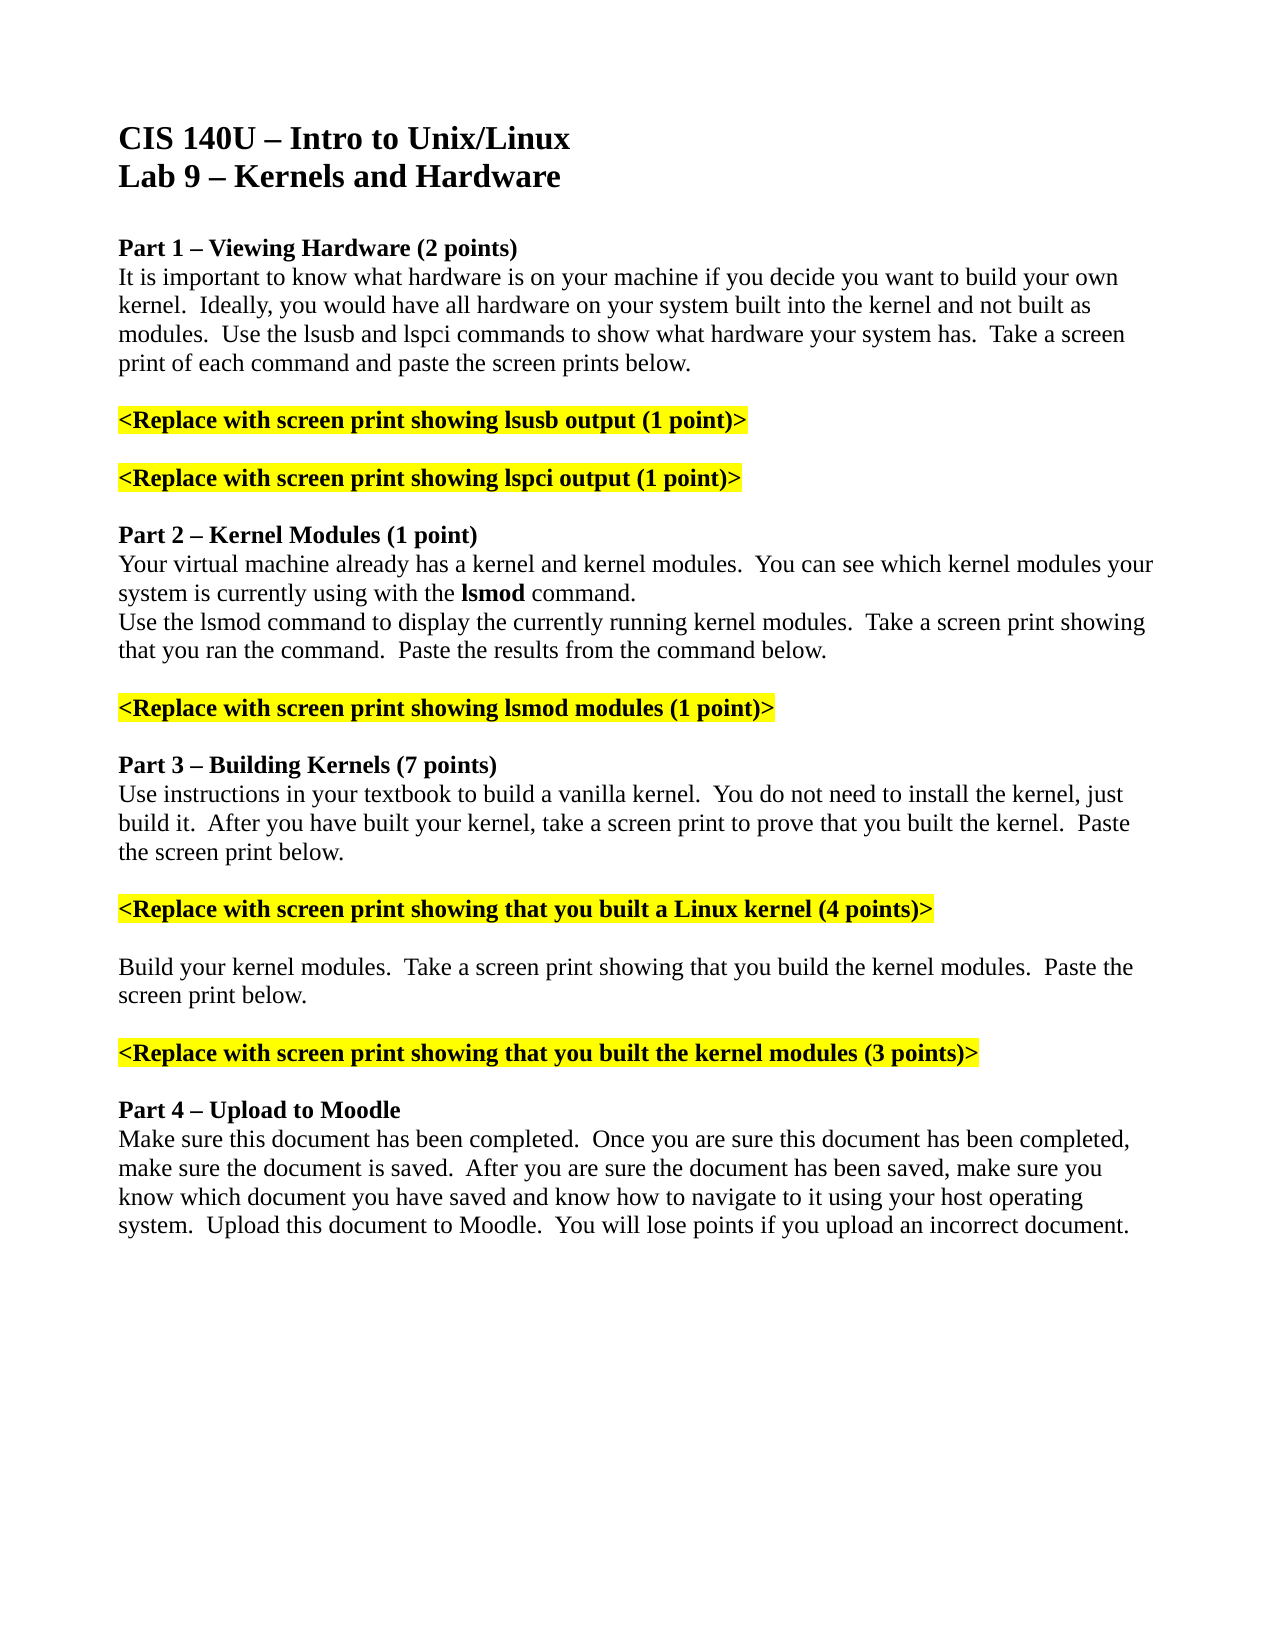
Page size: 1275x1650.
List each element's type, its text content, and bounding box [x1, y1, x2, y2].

text It is important to know what hardware is on your machine if you decide you want to build your own kernel. Ideally, you would have all hardware on your system built into the kernel and not built as modules. Use the lsusb and lspci commands to show what hardware your system has. Take a screen print of each command and paste the screen prints below. [118, 262, 1157, 377]
text Build your kernel modules. Take a screen print showing that you build the kernel modules. Paste the screen print below. [118, 952, 1157, 1009]
text Use the lsmod command to display the currently running kernel modules. Take a screen print showing that you ran the command. Paste the results from the command below. [118, 607, 1157, 664]
text Use instructions in your textbook to build a vanilla kernel. You do not need to install the kernel, just build it. After you have built your kernel, take a screen print to prove that you built the kernel. Paste the screen print below. [118, 779, 1157, 866]
text Part 4 – Upload to Moodle [118, 1096, 1157, 1124]
text Lab 9 – Kernels and Hardware [118, 156, 1157, 195]
text Part 3 – Building Kernels (7 points) [118, 751, 1157, 779]
text Your virtual machine already has a kernel and kernel modules. You can see which kernel modules your system is currently using with the lsmod command. [118, 549, 1157, 607]
text <Replace with screen print showing lspci output (1 point)> [118, 463, 1157, 492]
text Part 1 – Viewing Hardware (2 points) [118, 233, 1157, 262]
text <Replace with screen print showing that you built the kernel modules (3 points)> [118, 1038, 1157, 1067]
text <Replace with screen print showing that you built a Linux kernel (4 points)> [118, 894, 1157, 923]
text Part 2 – Kernel Modules (1 point) [118, 521, 1157, 549]
text <Replace with screen print showing lsusb output (1 point)> [118, 406, 1157, 434]
text CIS 140U – Intro to Unix/Linux [118, 118, 1157, 156]
text <Replace with screen print showing lsmod modules (1 point)> [118, 693, 1157, 722]
text Make sure this document has been completed. Once you are sure this document has been completed, make sure the document is saved. After you are sure the document has been saved, make sure you know which document you have saved and know how to navigate to it using your host operating system. Upload this document to Moodle. You will lose points if you upload an incorrect document. [118, 1124, 1157, 1239]
